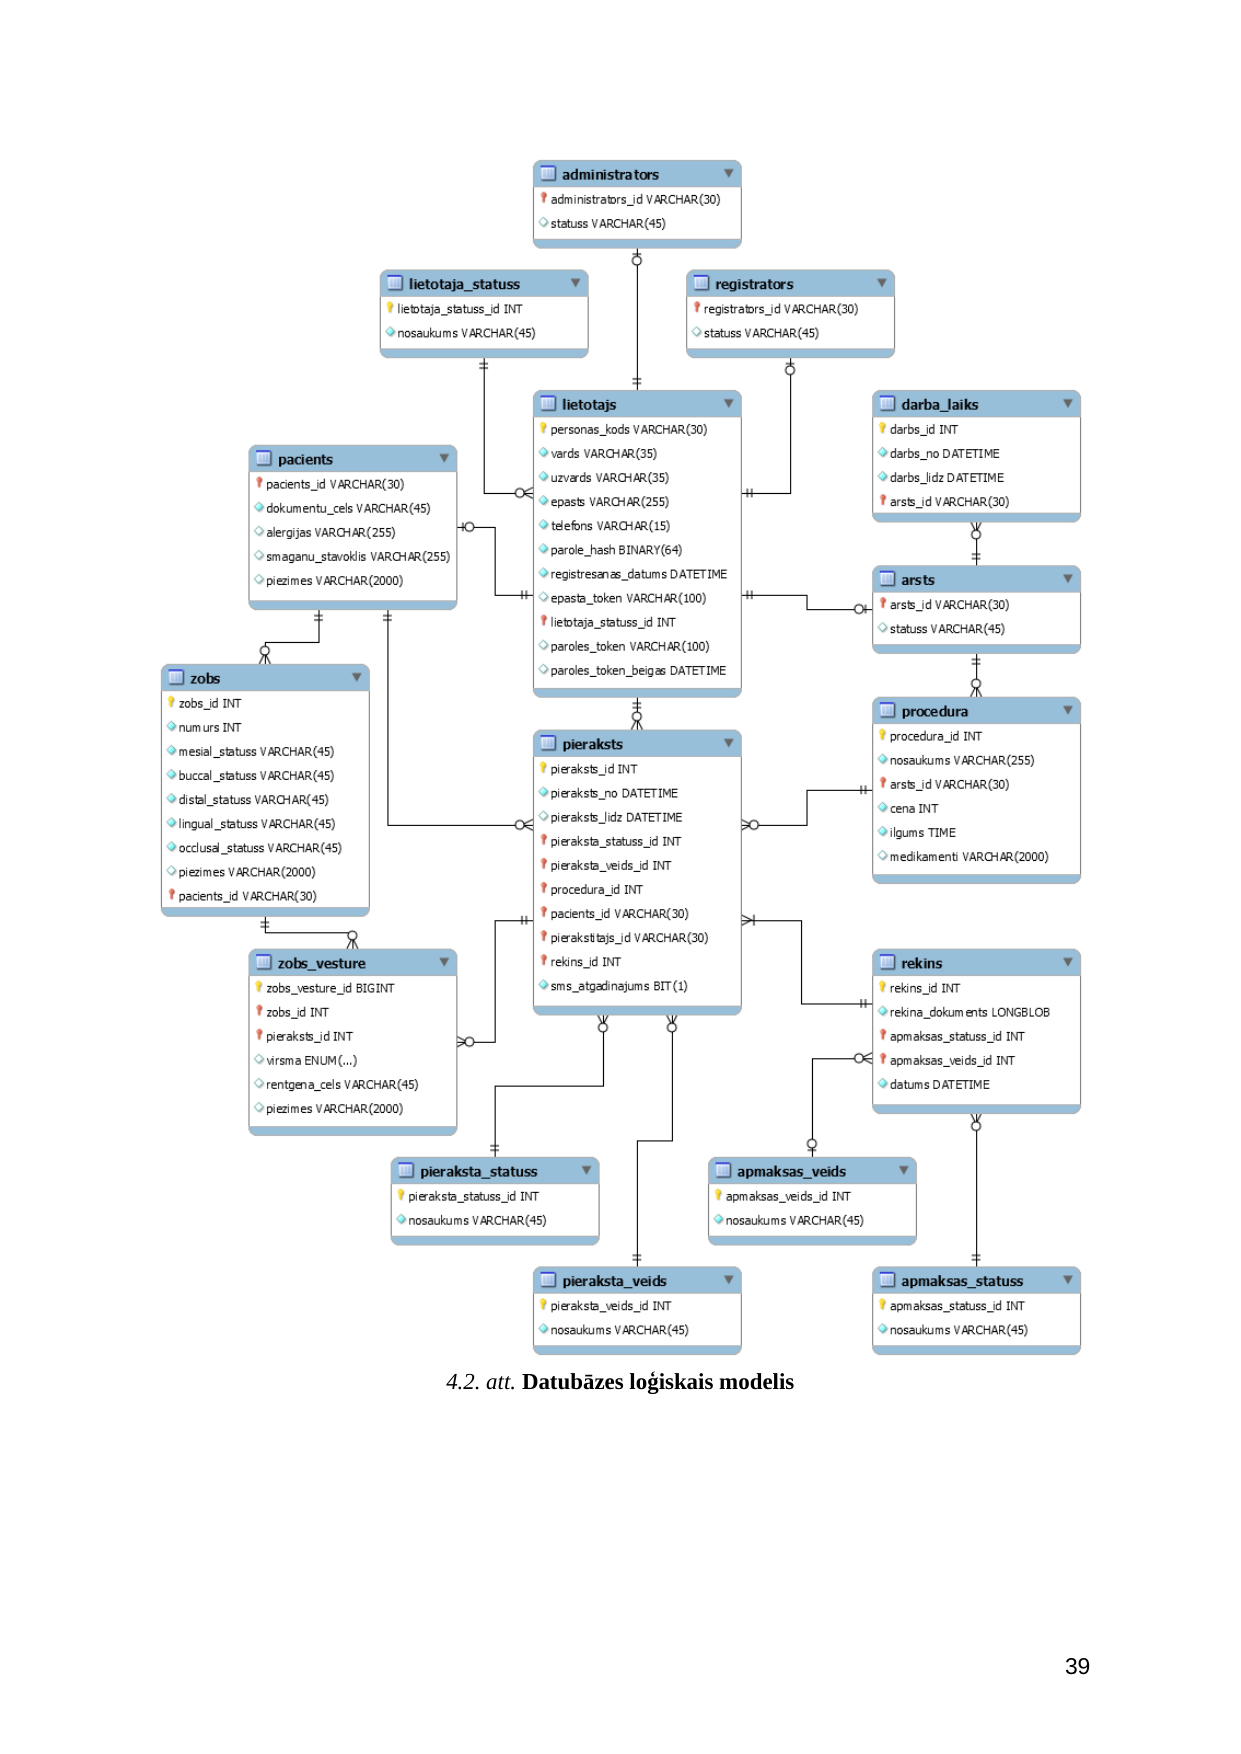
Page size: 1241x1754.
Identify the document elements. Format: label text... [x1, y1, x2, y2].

text 4.2. att. Datubāzes loģiskais modelis [150, 1368, 1090, 1395]
picture [150, 150, 1091, 1365]
